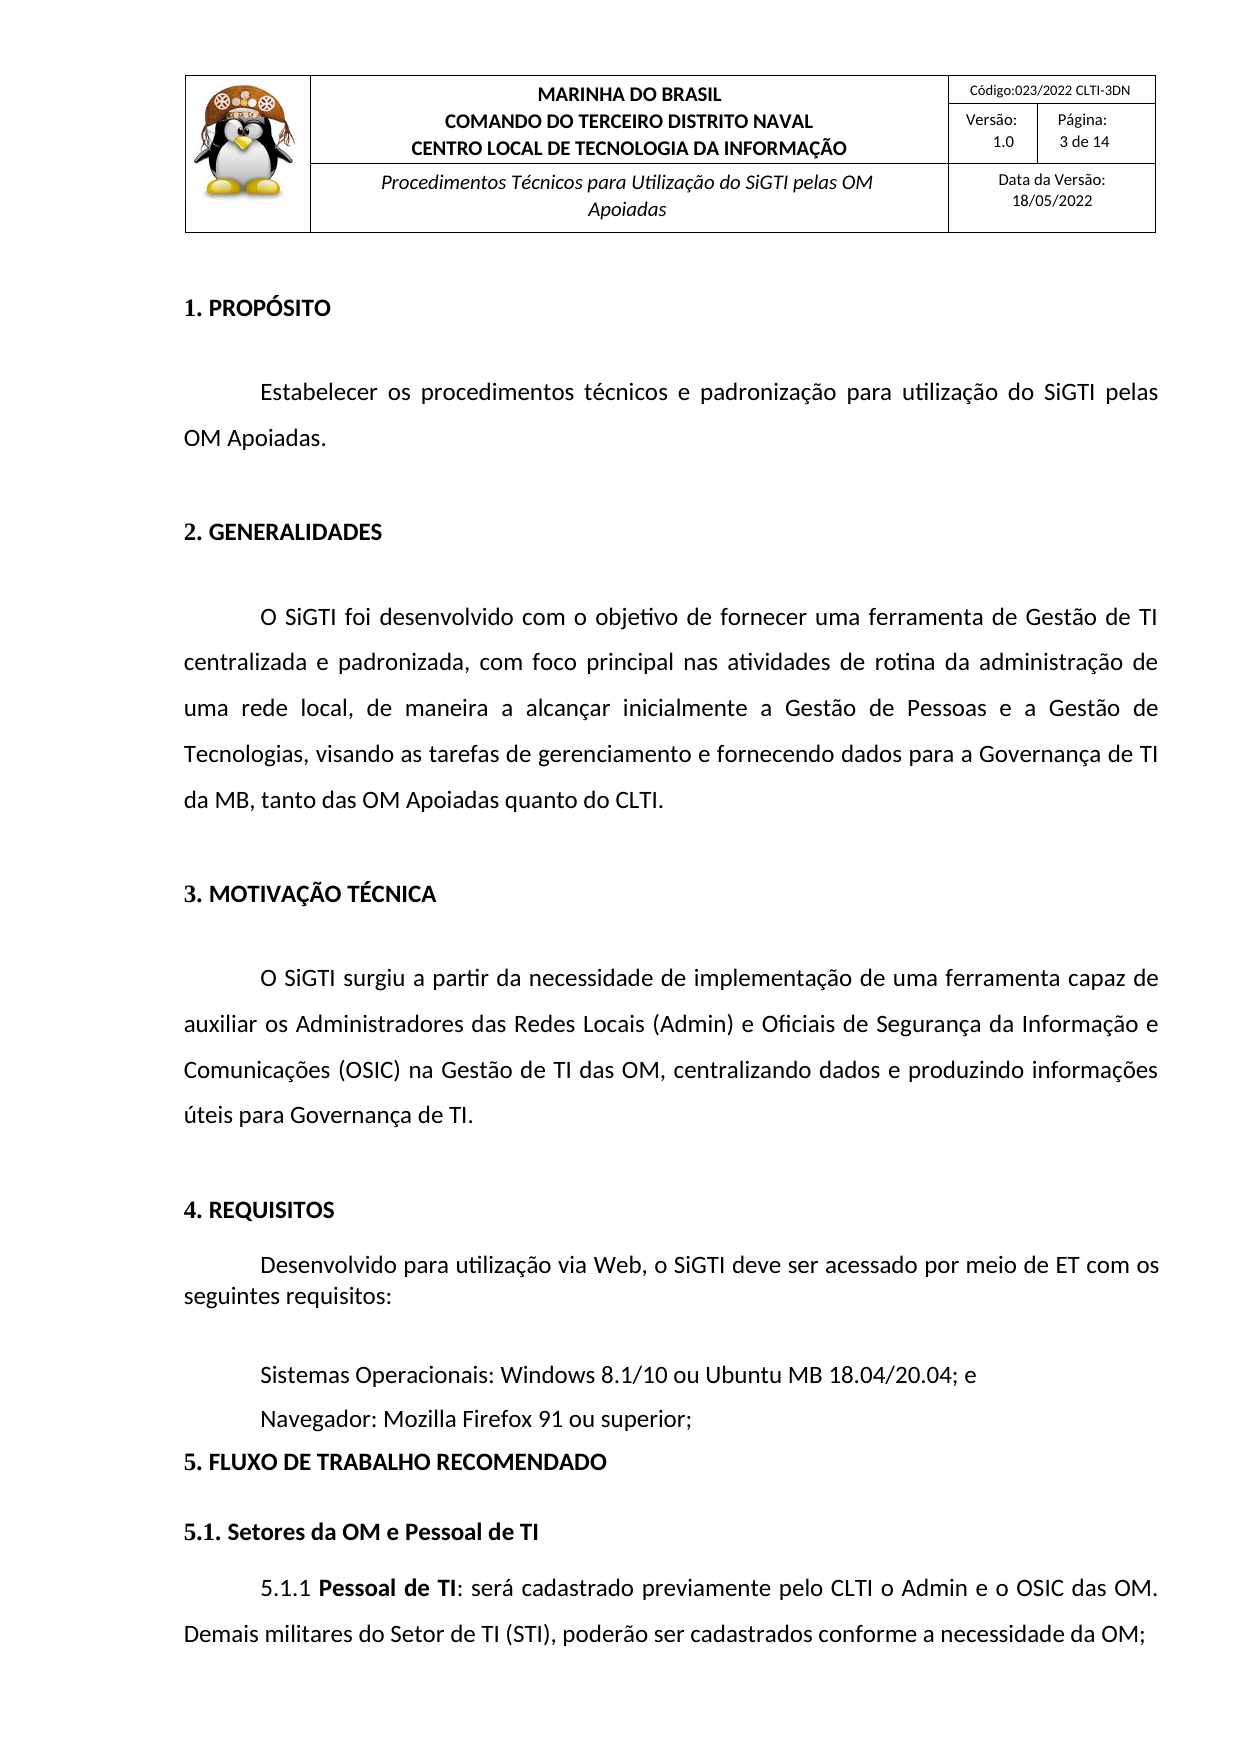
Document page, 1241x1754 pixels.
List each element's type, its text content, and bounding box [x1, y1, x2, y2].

subtitle GENERALIDADES [183, 516, 1160, 547]
subtitle REQUISITOS [183, 1194, 1160, 1224]
text Desenvolvido para utilização via Web, o SiGTI deve ser acessado por meio de ET com os seguintes requisitos: [183, 1250, 1160, 1311]
text 5.1.1 Pessoal de TI: será cadastrado previamente pelo CLTI o Admin e o OSIC das OM. Demais militares do Setor de TI (STI), poderão ser cadastrados conforme a necessidade da OM; [183, 1572, 1160, 1648]
subtitle Setores da OM e Pessoal de TI [183, 1516, 1160, 1547]
text O SiGTI foi desenvolvido com o objetivo de fornecer uma ferramenta de Gestão de TI centralizada e padronizada, com foco principal nas atividades de rotina da administração de uma rede local, de maneira a alcançar inicialmente a Gestão de Pessoas e a Gestão de Tecnologias, visando as tarefas de gerenciamento e fornecendo dados para a Governança de TI da MB, tanto das OM Apoiadas quanto do CLTI. [183, 601, 1160, 814]
text Navegador: Mozilla Firefox 91 ou superior; [183, 1403, 1160, 1433]
subtitle MOTIVAÇÃO TÉCNICA [183, 878, 1160, 908]
subtitle FLUXO DE TRABALHO RECOMENDADO [183, 1446, 1160, 1477]
subtitle PROPÓSITO [183, 292, 1160, 322]
text Estabelecer os procedimentos técnicos e padronização para utilização do SiGTI pelas OM Apoiadas. [183, 376, 1160, 453]
picture [185, 81, 301, 203]
text O SiGTI surgiu a partir da necessidade de implementação de uma ferramenta capaz de auxiliar os Administradores das Redes Locais (Admin) e Oficiais de Segurança da Informação e Comunicações (OSIC) na Gestão de TI das OM, centralizando dados e produzindo informações úteis para Governança de TI. [183, 962, 1160, 1130]
text Sistemas Operacionais: Windows 8.1/10 ou Ubuntu MB 18.04/20.04; e [183, 1359, 1160, 1390]
